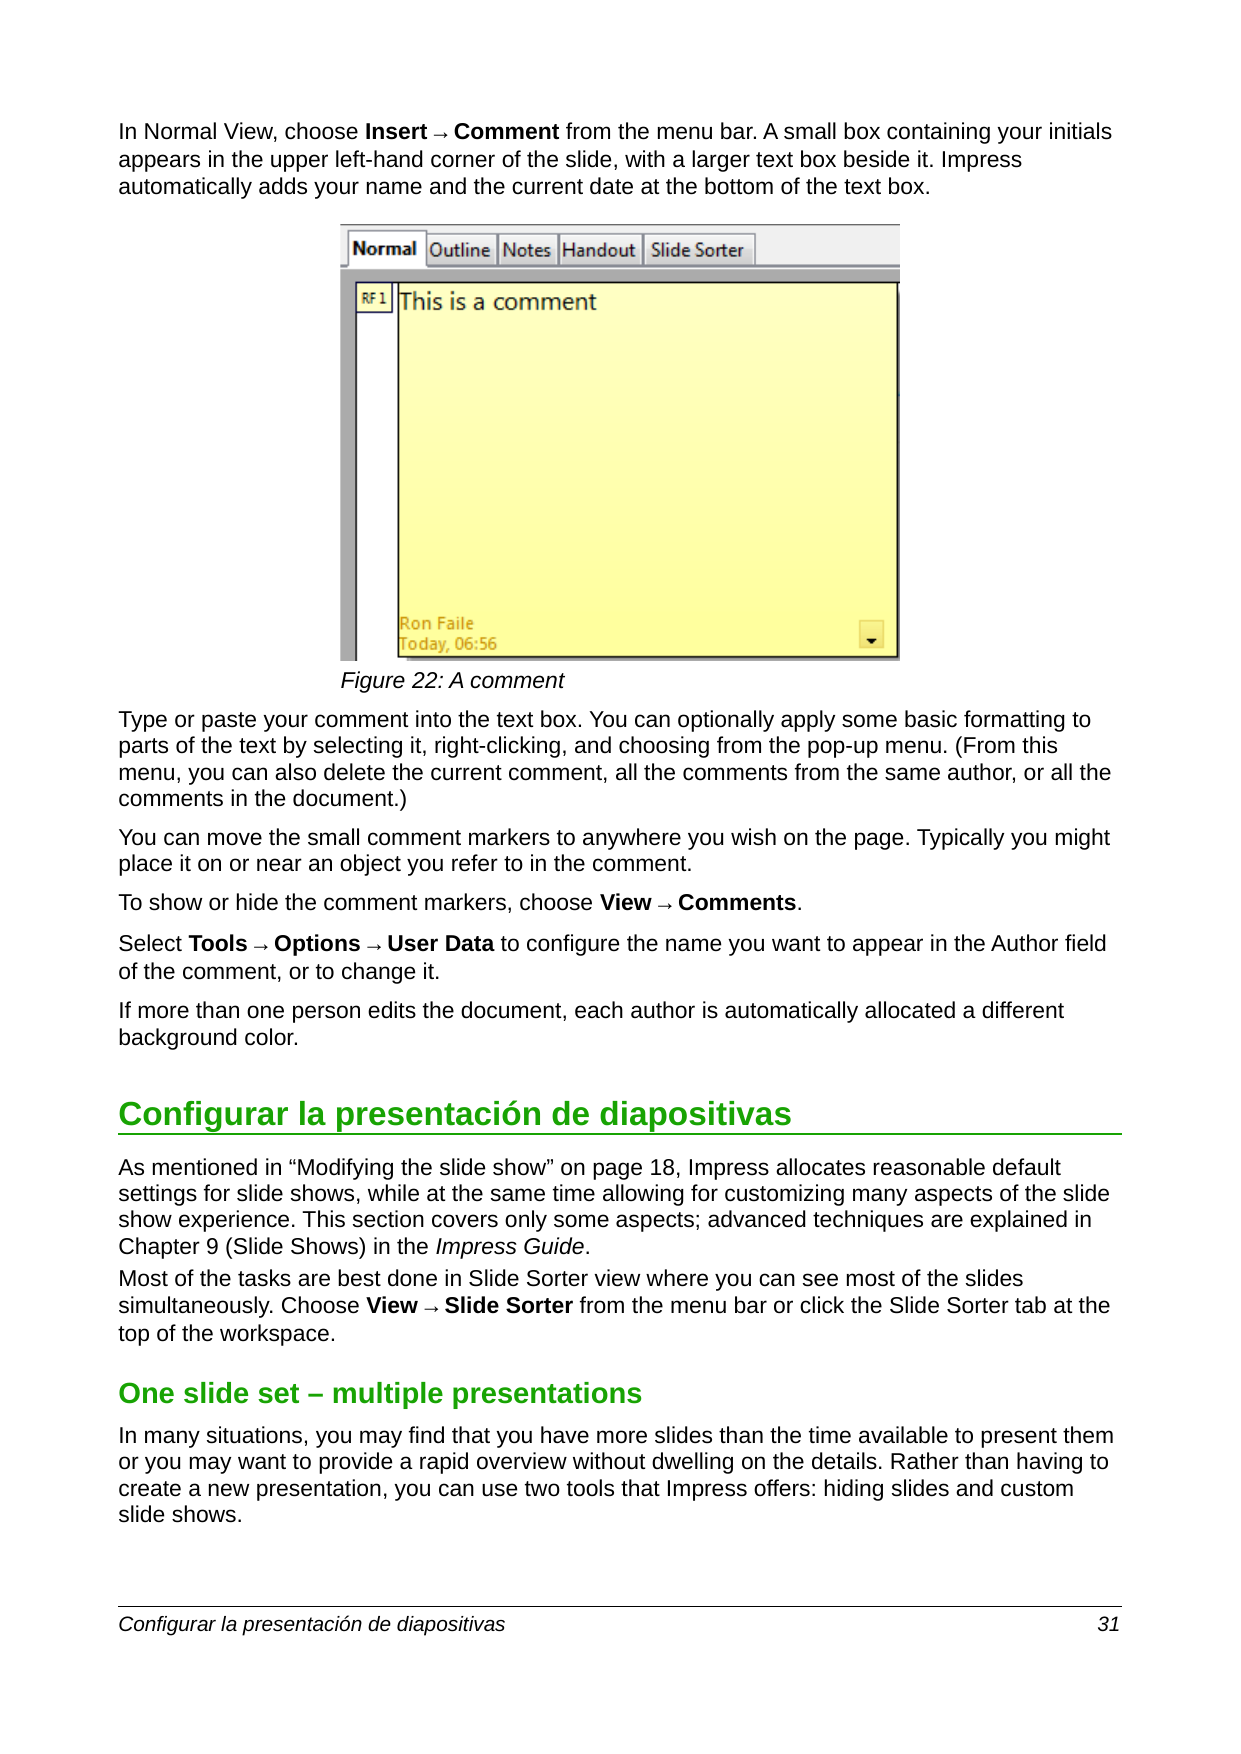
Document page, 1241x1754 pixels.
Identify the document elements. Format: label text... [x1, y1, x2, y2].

subtitle One slide set – multiple presentations [118, 1376, 1122, 1409]
subtitle Configurar la presentación de diapositivas [118, 1094, 1122, 1133]
picture [340, 224, 900, 661]
text Figure 22: A comment [340, 667, 900, 693]
text If more than one person edits the document, each author is automatically allocated a different background color. [118, 997, 1122, 1050]
text Type or paste your comment into the text box. You can optionally apply some basic formatting to parts of the text by selecting it, right-clicking, and choosing from the pop-up menu. (From this menu, you can also delete the current comment, all the comments from the same author, or all the comments in the document.) [118, 706, 1122, 811]
text To show or hide the comment markers, choose View → Comments. [118, 889, 1122, 917]
list Most of the tasks are best done in Slide Sorter view where you can see most of the slides simultaneously. Choose View → Slide Sorter from the menu bar or click the Slide Sorter tab at the top of the workspace. [118, 1265, 1122, 1346]
text You can move the small comment markers to anywhere you wish on the page. Typically you might place it on or near an object you refer to in the comment. [118, 824, 1122, 877]
text In Normal View, choose Insert → Comment from the menu bar. A small box containing your initials appears in the upper left-hand corner of the slide, with a larger text box beside it. Impress automatically adds your name and the current date at the bottom of the text box. [118, 118, 1122, 199]
list As mentioned in “Modifying the slide show” on page 18, Impress allocates reasonable default settings for slide shows, while at the same time allowing for customizing many aspects of the slide show experience. This section covers only some aspects; advanced techniques are explained in Chapter 9 (Slide Shows) in the Impress Guide. [118, 1153, 1122, 1259]
text In many situations, you may find that you have more slides than the time available to present them or you may want to provide a rapid overview without dwelling on the details. Rather than having to create a new presentation, you can use two tools that Impress offers: hiding slides and custom slide shows. [118, 1422, 1122, 1527]
text Select Tools → Options → User Data to configure the name you want to appear in the Author field of the comment, or to change it. [118, 930, 1122, 984]
